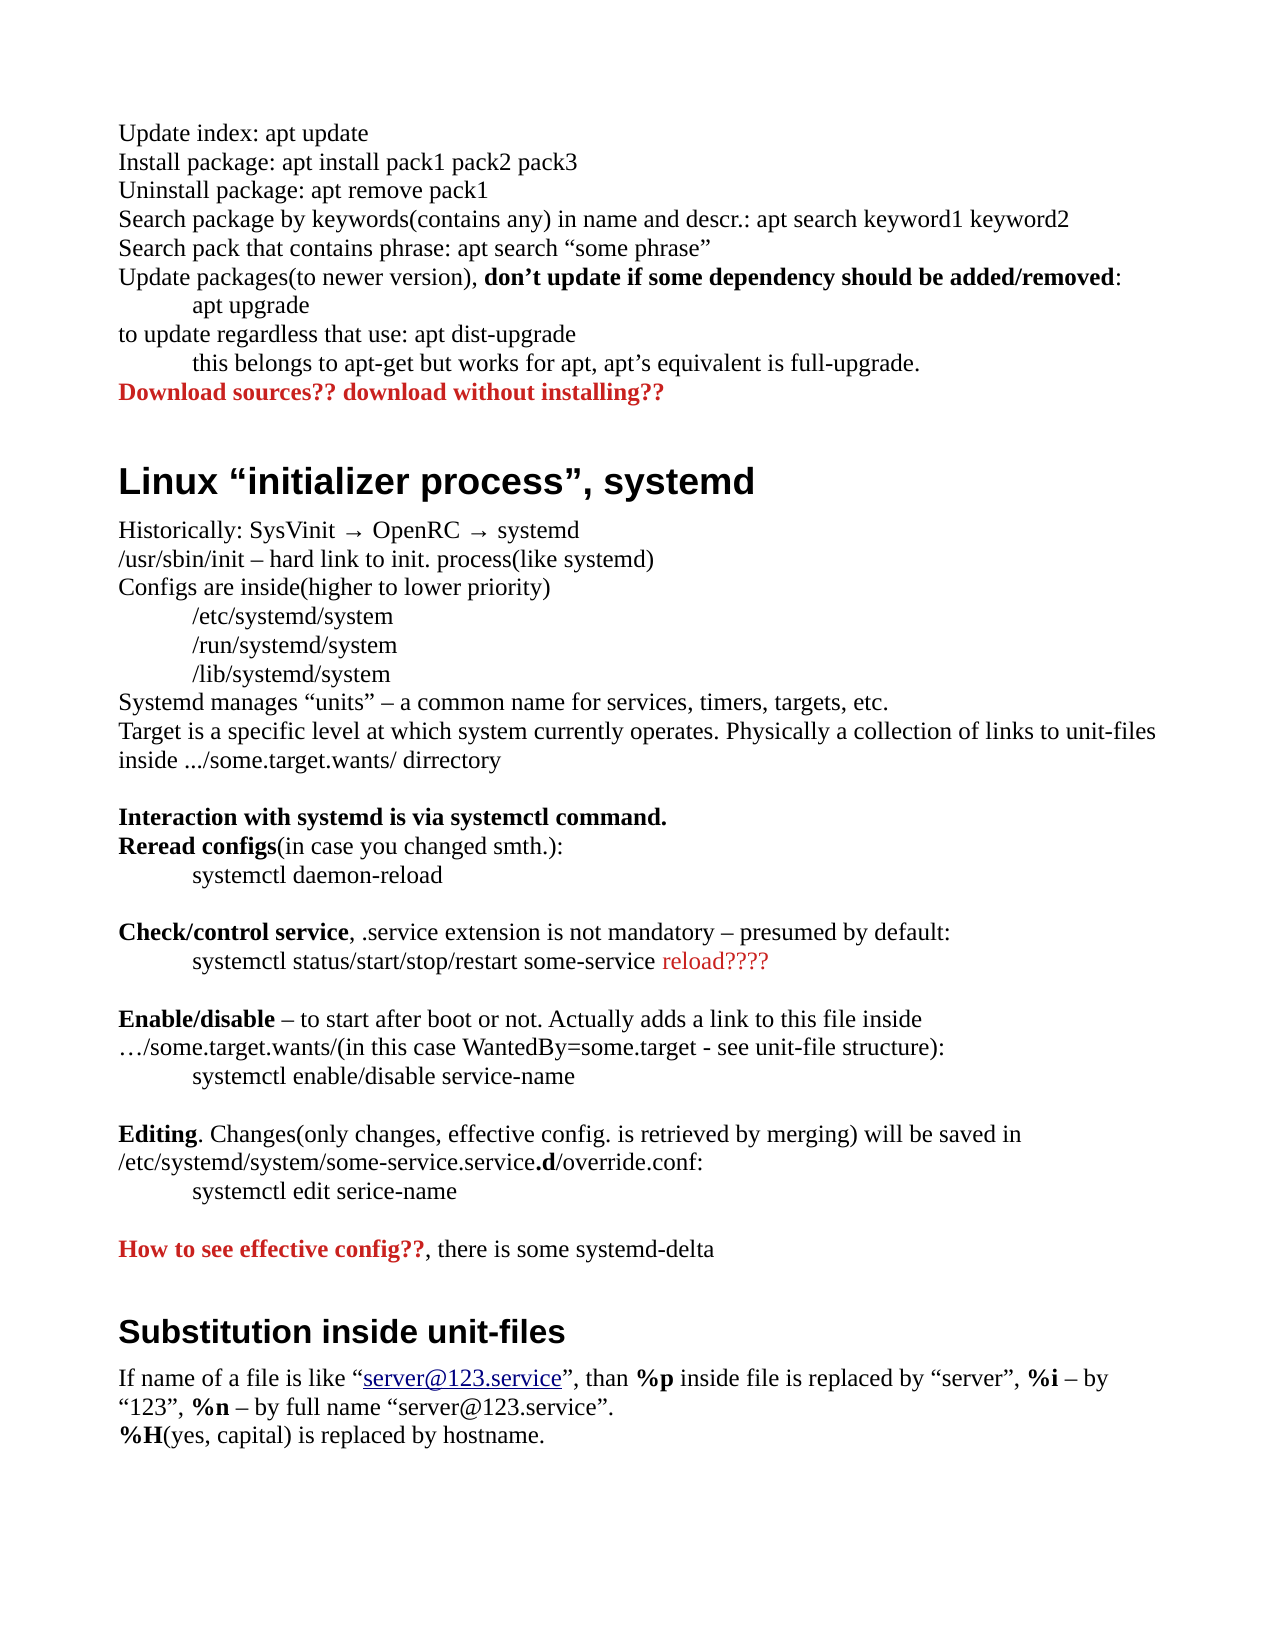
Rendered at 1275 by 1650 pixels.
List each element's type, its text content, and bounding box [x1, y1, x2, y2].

text Editing. Changes(only changes, effective config. is retrieved by merging) will be saved in /etc/systemd/system/some-service.service.d/override.conf: [118, 1119, 1157, 1176]
text Update index: apt update [118, 118, 1157, 147]
subtitle Substitution inside unit-files [118, 1312, 1157, 1351]
text Install package: apt install pack1 pack2 pack3 [118, 147, 1157, 176]
text Enable/disable – to start after boot or not. Actually adds a link to this file inside …/some.target.wants/(in this case WantedBy=some.target - see unit-file structure): [118, 1004, 1157, 1061]
text How to see effective config??, there is some systemd-delta [118, 1234, 1157, 1262]
text /lib/systemd/system [118, 659, 1157, 687]
text /run/systemd/system [118, 630, 1157, 659]
text Uninstall package: apt remove pack1 [118, 176, 1157, 204]
text Download sources?? download without installing?? [118, 377, 1157, 406]
text /usr/sbin/init – hard link to init. process(like systemd) [118, 544, 1157, 572]
text Historically: SysVinit → OpenRC → systemd [118, 515, 1157, 544]
text apt upgrade [118, 291, 1157, 319]
text If name of a file is like “server@123.service”, than %p inside file is replaced by “server”, %i – by “123”, %n – by full name “server@123.service”. [118, 1363, 1157, 1421]
subtitle Linux “initializer process”, systemd [118, 459, 1157, 502]
text Systemd manages “units” – a common name for services, timers, targets, etc. [118, 687, 1157, 716]
text Search pack that contains phrase: apt search “some phrase” [118, 233, 1157, 262]
text Interaction with systemd is via systemctl command. [118, 802, 1157, 831]
text systemctl edit serice-name [118, 1176, 1157, 1205]
text Check/control service, .service extension is not mandatory – presumed by default: [118, 917, 1157, 946]
text /etc/systemd/system [118, 601, 1157, 630]
text Target is a specific level at which system currently operates. Physically a collection of links to unit-files inside .../some.target.wants/ dirrectory [118, 716, 1157, 774]
text this belongs to apt-get but works for apt, apt’s equivalent is full-upgrade. [118, 348, 1157, 377]
text Search package by keywords(contains any) in name and descr.: apt search keyword1 keyword2 [118, 204, 1157, 233]
text systemctl status/start/stop/restart some-service reload???? [118, 946, 1157, 975]
text %H(yes, capital) is replaced by hostname. [118, 1421, 1157, 1449]
text to update regardless that use: apt dist-upgrade [118, 319, 1157, 348]
text systemctl daemon-reload [118, 860, 1157, 889]
text Reread configs(in case you changed smth.): [118, 831, 1157, 860]
text systemctl enable/disable service-name [118, 1061, 1157, 1090]
text Configs are inside(higher to lower priority) [118, 572, 1157, 601]
text Update packages(to newer version), don’t update if some dependency should be added/removed: [118, 262, 1157, 291]
